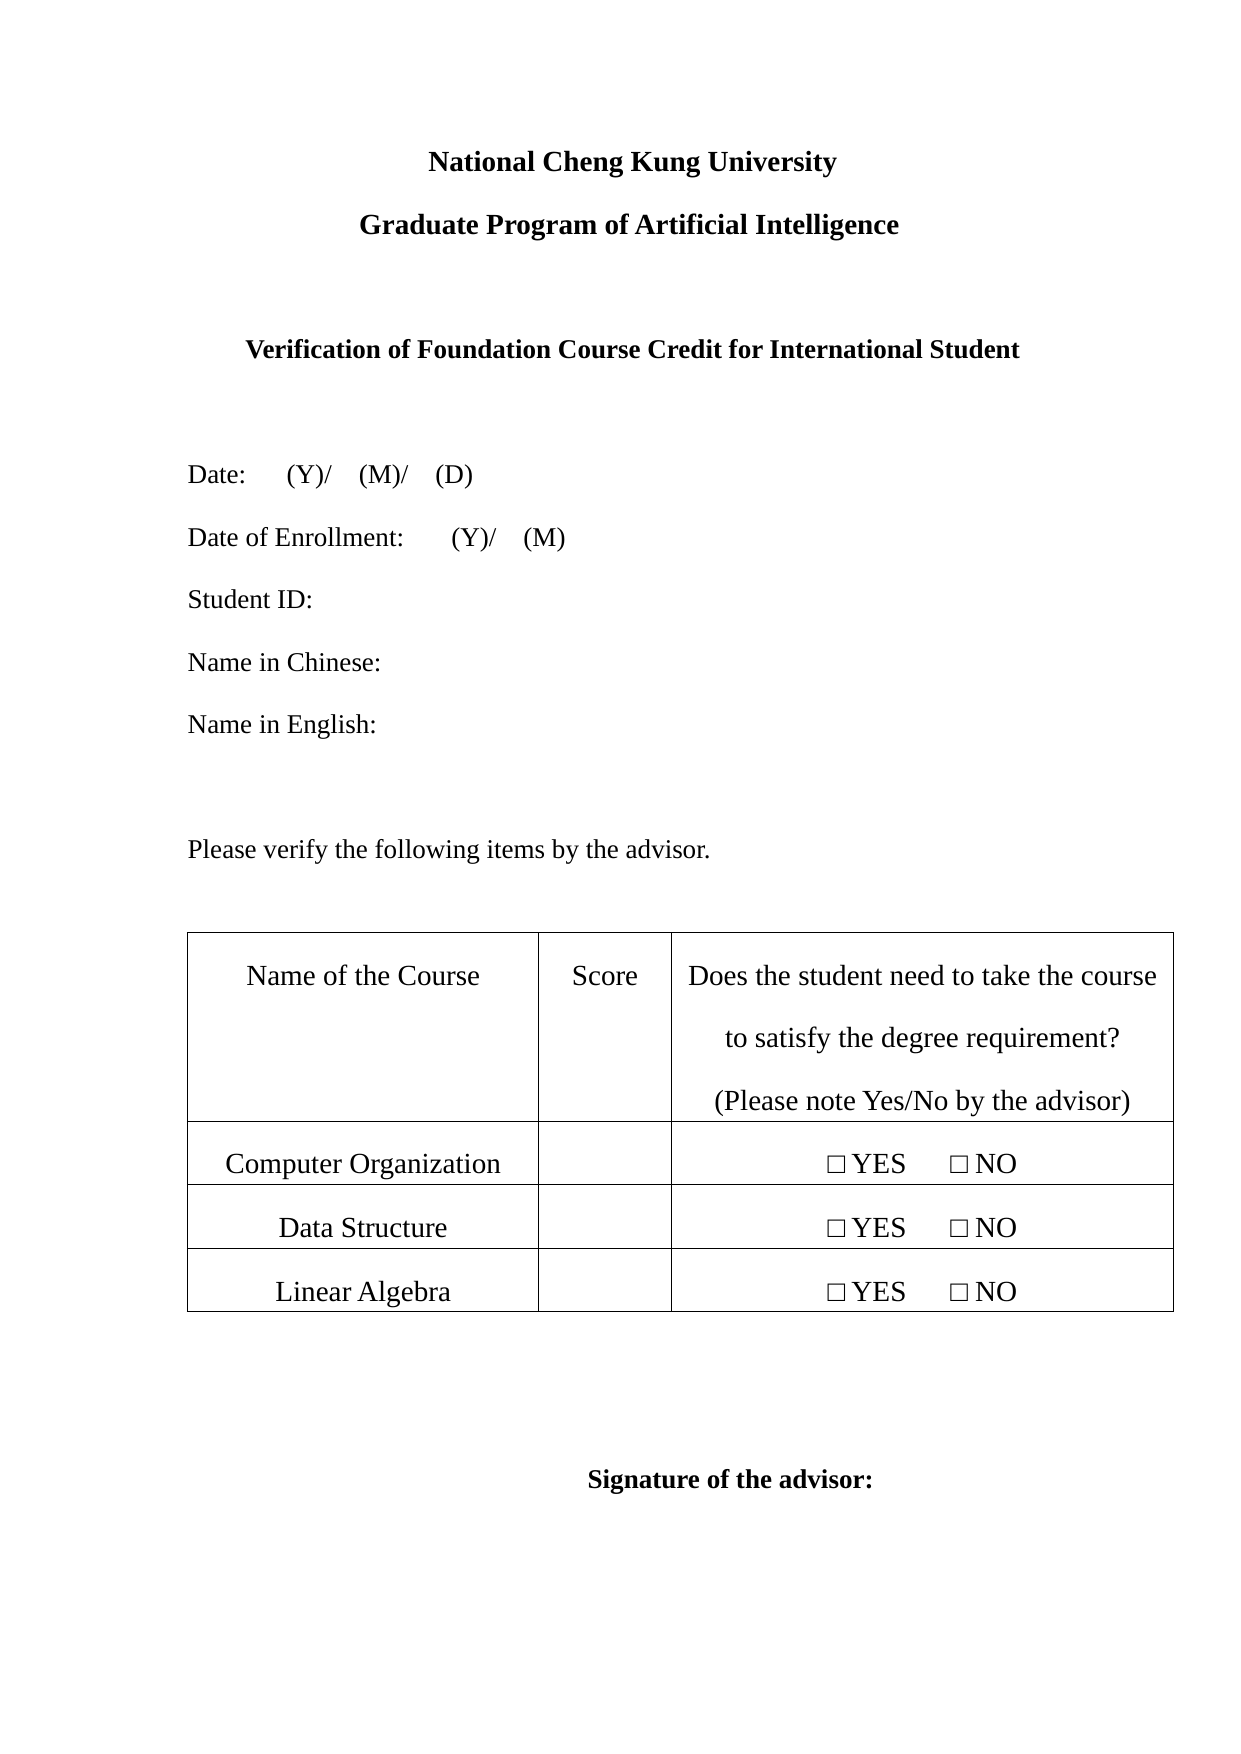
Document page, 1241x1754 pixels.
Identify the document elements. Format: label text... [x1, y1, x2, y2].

table_cell □ YES □ NO [672, 1122, 1173, 1184]
text Verification of Foundation Course Credit for International Student [187, 307, 1078, 369]
text Signature of the advisor: [537, 1437, 1078, 1500]
text Name in English: [187, 682, 1078, 744]
text Please verify the following items by the advisor. [187, 807, 1078, 869]
text Date of Enrollment: (Y)/ (M) [187, 494, 1078, 557]
text National Cheng Kung University [187, 119, 1078, 182]
table_header Score [539, 933, 671, 1121]
table_cell [539, 1185, 671, 1248]
table_cell Computer Organization [188, 1122, 538, 1184]
table_cell [539, 1122, 671, 1184]
table_cell □ YES □ NO [672, 1249, 1173, 1311]
table_cell □ YES □ NO [672, 1185, 1173, 1248]
text Student ID: [187, 557, 1078, 619]
text Graduate Program of Artificial Intelligence [187, 182, 1078, 244]
table_cell Linear Algebra [188, 1249, 538, 1311]
text Date: (Y)/ (M)/ (D) [187, 432, 1078, 494]
table_cell [539, 1249, 671, 1311]
table_cell Data Structure [188, 1185, 538, 1248]
table_header Does the student need to take the course to satisfy the degree requirement? (Please note Yes/No by the advisor) [672, 933, 1173, 1121]
table_header Name of the Course [188, 933, 538, 1121]
text Name in Chinese: [187, 619, 1078, 682]
